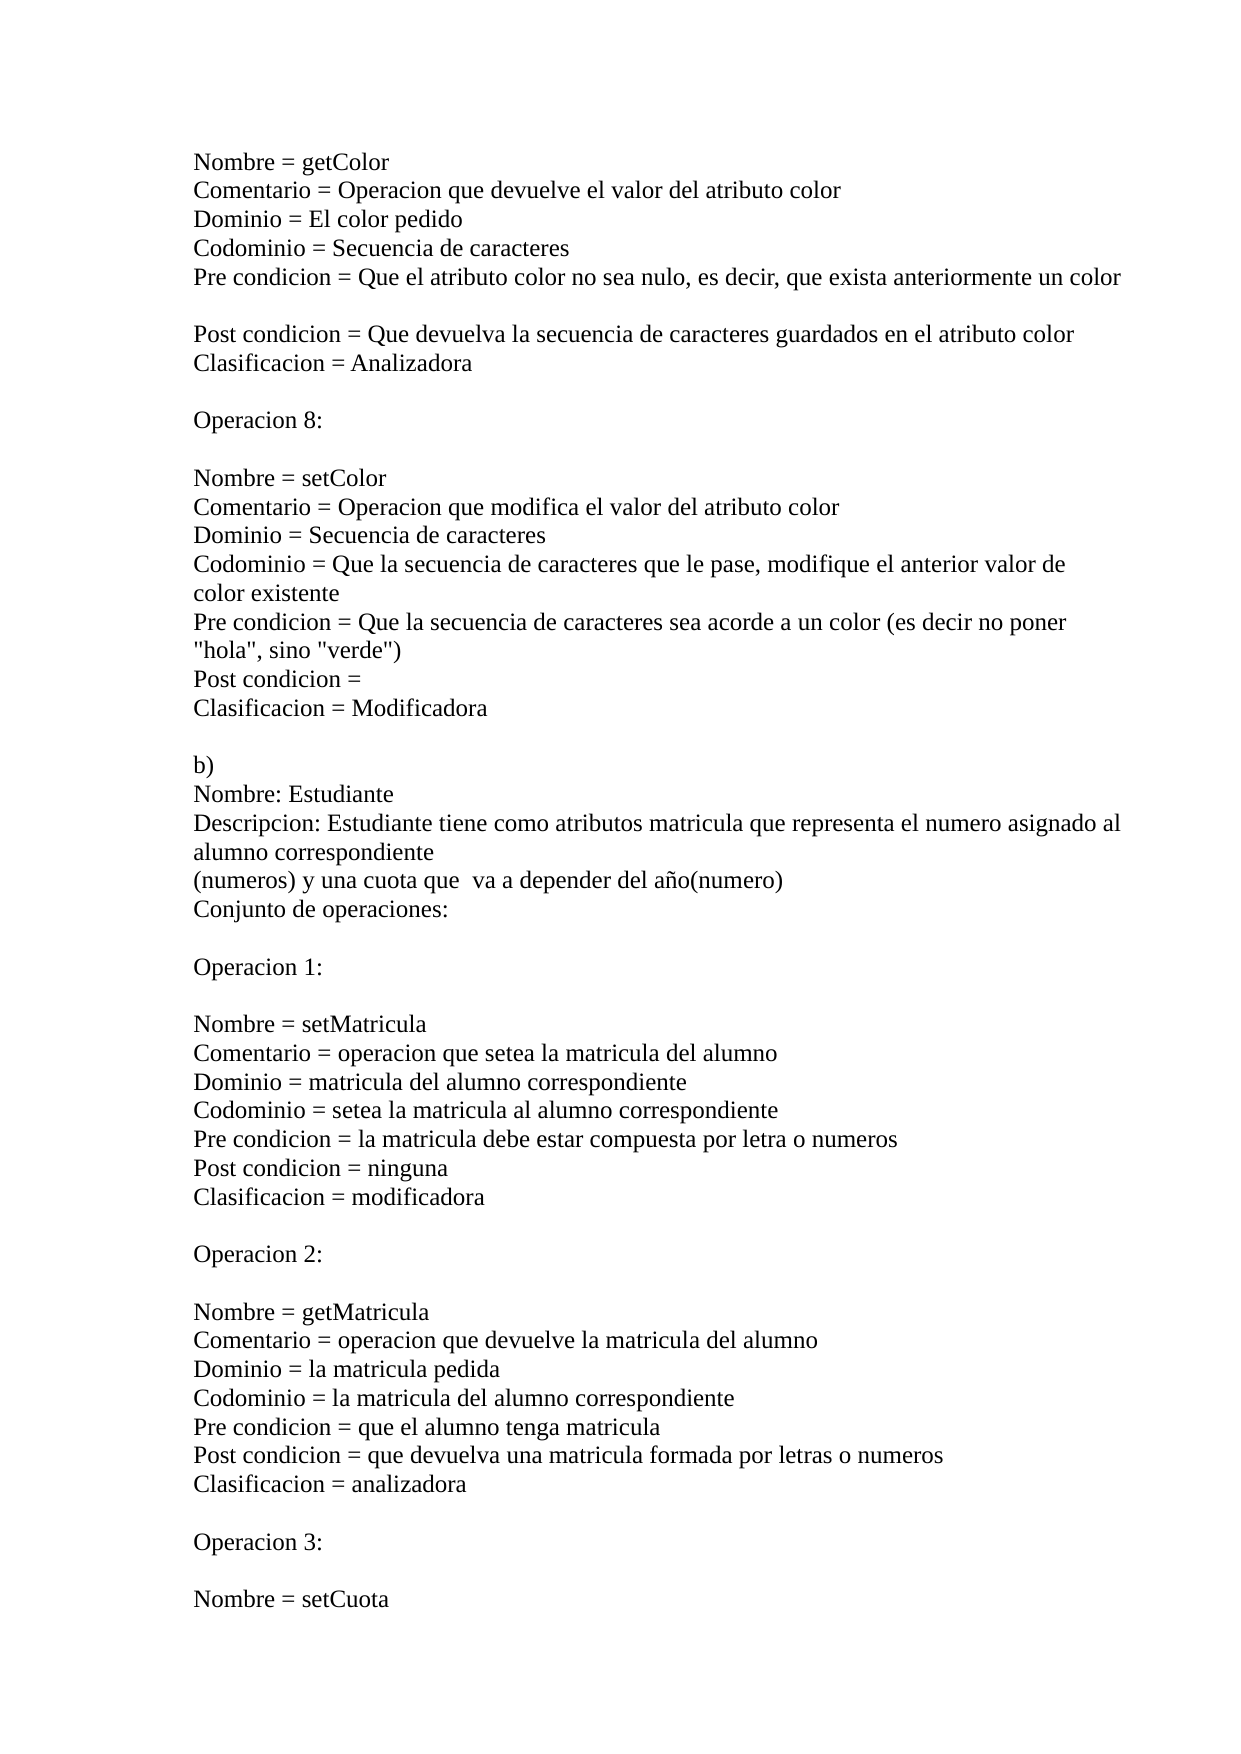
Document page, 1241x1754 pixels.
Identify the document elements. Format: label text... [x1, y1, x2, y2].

list Nombre = getColor Comentario = Operacion que devuelve el valor del atributo color Dominio = El color pedido Codominio = Secuencia de caracteres Pre condicion = Que el atributo color no sea nulo, es decir, que exista anteriormente un color Post condicion = Que devuelva la secuencia de caracteres guardados en el atributo color Clasificacion = Analizadora Operacion 8: Nombre = setColor Comentario = Operacion que modifica el valor del atributo color Dominio = Secuencia de caracteres Codominio = Que la secuencia de caracteres que le pase, modifique el anterior valor de color existente Pre condicion = Que la secuencia de caracteres sea acorde a un color (es decir no poner "hola", sino "verde") Post condicion = Clasificacion = Modificadora b) Nombre: Estudiante Descripcion: Estudiante tiene como atributos matricula que representa el numero asignado al alumno correspondiente (numeros) y una cuota que va a depender del año(numero) Conjunto de operaciones: Operacion 1: Nombre = setMatricula Comentario = operacion que setea la matricula del alumno Dominio = matricula del alumno correspondiente Codominio = setea la matricula al alumno correspondiente Pre condicion = la matricula debe estar compuesta por letra o numeros Post condicion = ninguna Clasificacion = modificadora Operacion 2: Nombre = getMatricula Comentario = operacion que devuelve la matricula del alumno Dominio = la matricula pedida Codominio = la matricula del alumno correspondiente Pre condicion = que el alumno tenga matricula Post condicion = que devuelva una matricula formada por letras o numeros Clasificacion = analizadora Operacion 3: Nombre = setCuota [156, 118, 1122, 1613]
